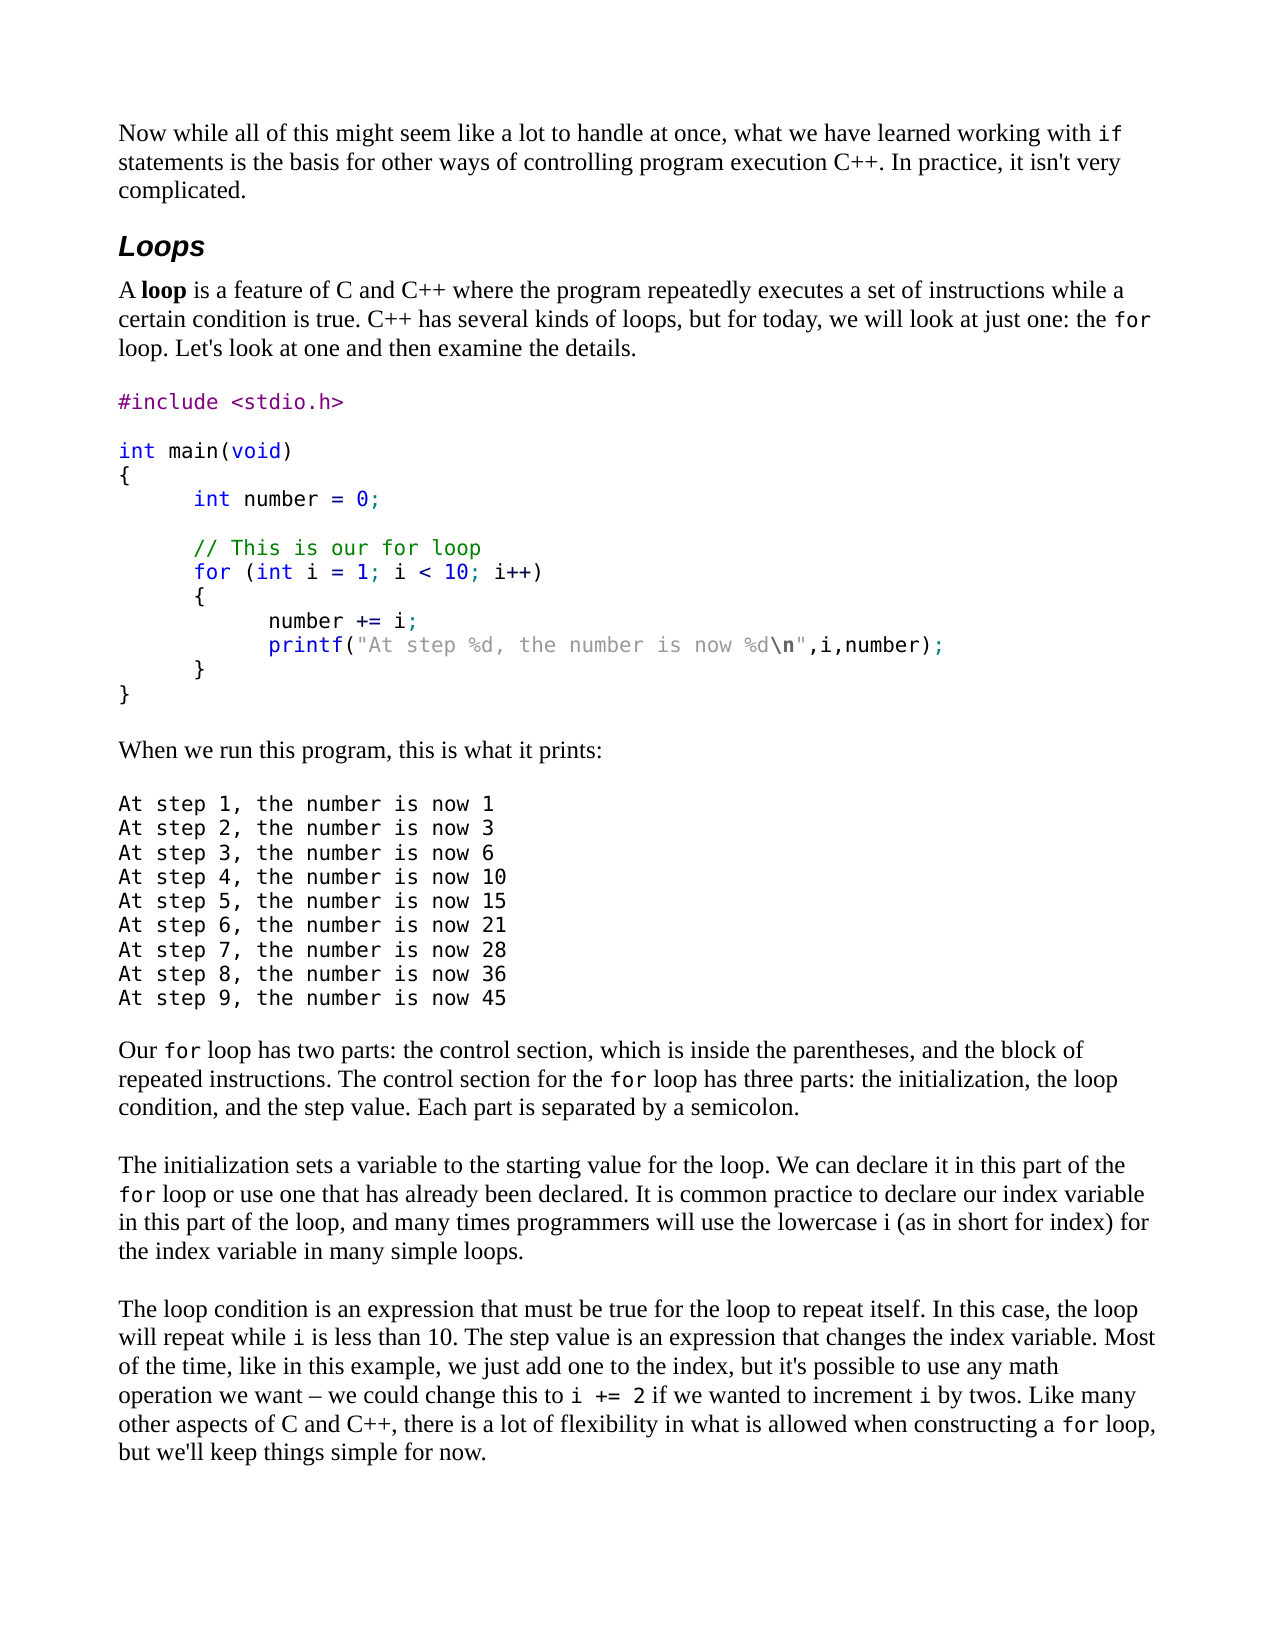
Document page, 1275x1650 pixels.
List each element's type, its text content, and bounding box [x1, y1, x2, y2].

text // This is our for loop [118, 536, 1157, 560]
text for (int i = 1; i < 10; i++) [118, 560, 1157, 584]
text Our for loop has two parts: the control section, which is inside the parentheses, and the block of repeated instructions. The control section for the for loop has three parts: the initialization, the loop condition, and the step value. Each part is separated by a semicolon. [118, 1035, 1157, 1121]
text int number = 0; [118, 487, 1157, 512]
text printf("At step %d, the number is now %d\n",i,number); [118, 633, 1157, 657]
text { [118, 463, 1157, 487]
text When we run this program, this is what it prints: [118, 735, 1157, 763]
text At step 4, the number is now 10 [118, 865, 1157, 889]
text The initialization sets a variable to the starting value for the loop. We can declare it in this part of the for loop or use one that has already been declared. It is common practice to declare our index variable in this part of the loop, and many times programmers will use the lowercase i (as in short for index) for the index variable in many simple loops. [118, 1150, 1157, 1265]
text At step 1, the number is now 1 [118, 792, 1157, 816]
text A loop is a feature of C and C++ where the program repeatedly executes a set of instructions while a certain condition is true. C++ has several kinds of loops, but for today, we will look at just one: the for loop. Let's look at one and then examine the details. [118, 275, 1157, 362]
text At step 8, the number is now 36 [118, 962, 1157, 986]
text At step 5, the number is now 15 [118, 889, 1157, 913]
text At step 2, the number is now 3 [118, 816, 1157, 841]
text { [118, 584, 1157, 609]
text At step 9, the number is now 45 [118, 986, 1157, 1011]
text Now while all of this might seem like a lot to handle at once, what we have learned working with if statements is the basis for other ways of controlling program execution C++. In practice, it isn't very complicated. [118, 118, 1157, 204]
text At step 3, the number is now 6 [118, 841, 1157, 865]
text number += i; [118, 609, 1157, 633]
text } [118, 682, 1157, 706]
text int main(void) [118, 439, 1157, 463]
text } [118, 657, 1157, 682]
text At step 7, the number is now 28 [118, 938, 1157, 962]
text At step 6, the number is now 21 [118, 913, 1157, 938]
text The loop condition is an expression that must be true for the loop to repeat itself. In this case, the loop will repeat while i is less than 10. The step value is an expression that changes the index variable. Most of the time, like in this example, we just add one to the index, but it's possible to use any math operation we want – we could change this to i += 2 if we wanted to increment i by twos. Like many other aspects of C and C++, there is a lot of flexibility in what is allowed when constructing a for loop, but we'll keep things simple for now. [118, 1294, 1157, 1466]
subtitle Loops [118, 229, 1157, 263]
text #include <stdio.h> [118, 390, 1157, 415]
